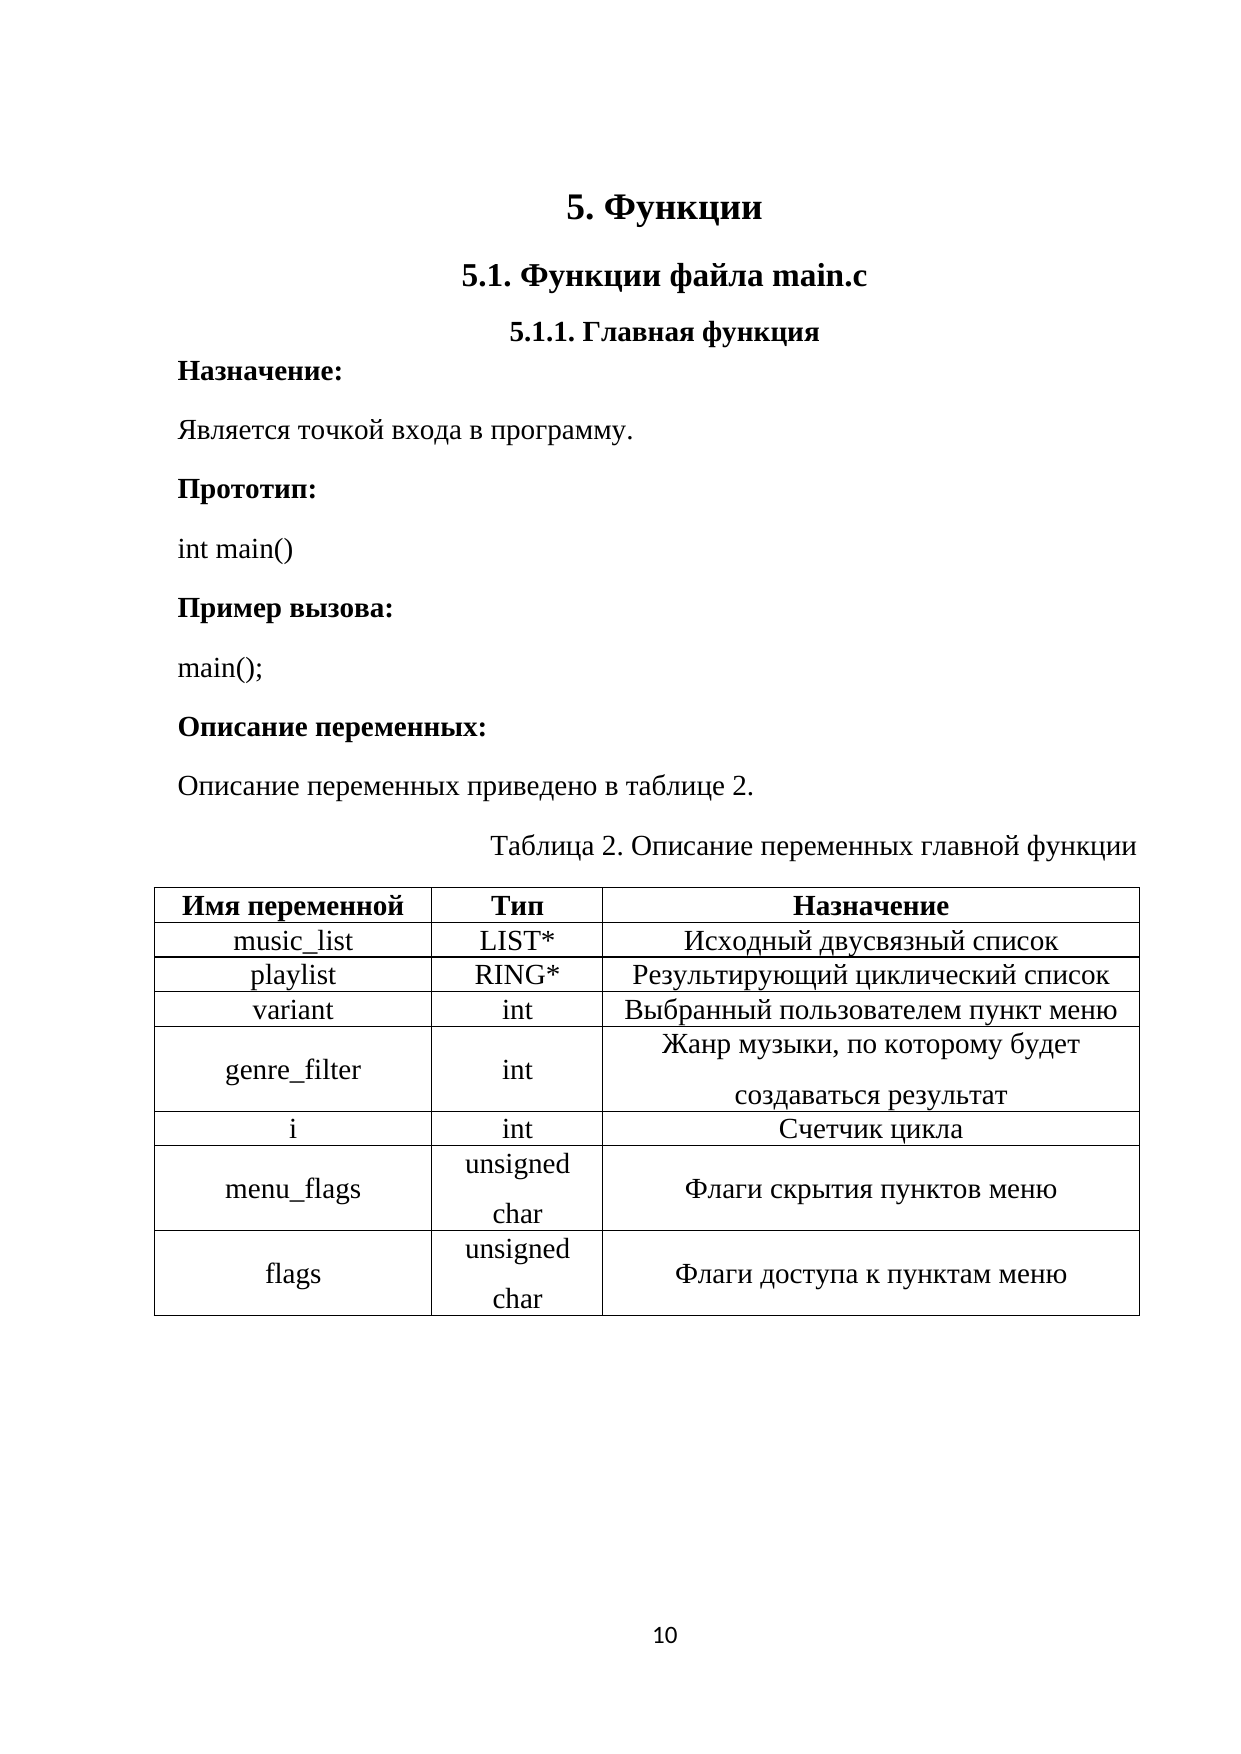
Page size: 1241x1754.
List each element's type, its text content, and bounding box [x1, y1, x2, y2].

text Описание переменных: [177, 709, 1152, 743]
table_cell i [155, 1112, 431, 1145]
table_cell Исходный двусвязный список [603, 923, 1139, 956]
table_header Имя переменной [155, 888, 431, 922]
text int main() [177, 531, 1152, 564]
text Описание переменных приведено в таблице 2. [177, 768, 1152, 802]
text Пример вызова: [177, 590, 1152, 624]
table_cell unsigned char [432, 1146, 602, 1230]
table_cell int [432, 992, 602, 1026]
table_cell int [432, 1112, 602, 1145]
subtitle 5.1. Функции файла main.c [177, 255, 1152, 293]
table_cell menu_flags [155, 1146, 431, 1230]
text Таблица 2. Описание переменных главной функции [177, 828, 1137, 861]
table_header Тип [432, 888, 602, 922]
table_cell Жанр музыки, по которому будет создаваться результат [603, 1027, 1139, 1111]
text main(); [177, 650, 1152, 683]
table_cell int [432, 1027, 602, 1111]
table_cell music_list [155, 923, 431, 956]
table_cell Счетчик цикла [603, 1112, 1139, 1145]
table_cell genre_filter [155, 1027, 431, 1111]
table_cell Результирующий циклический список [603, 958, 1139, 991]
subtitle 5. Функции [177, 185, 1152, 228]
text Прототип: [177, 472, 1152, 505]
text Назначение: [177, 353, 1152, 386]
subtitle 5.1.1. Главная функция [177, 314, 1152, 348]
table_cell Флаги скрытия пунктов меню [603, 1146, 1139, 1230]
table_cell unsigned char [432, 1231, 602, 1315]
table_cell LIST* [432, 923, 602, 956]
table_cell variant [155, 992, 431, 1026]
table_cell flags [155, 1231, 431, 1315]
table_header Назначение [603, 888, 1139, 922]
table_cell RING* [432, 958, 602, 991]
text Является точкой входа в программу. [177, 412, 1152, 446]
table_cell Флаги доступа к пунктам меню [603, 1231, 1139, 1315]
table_cell playlist [155, 958, 431, 991]
table_cell Выбранный пользователем пункт меню [603, 992, 1139, 1026]
